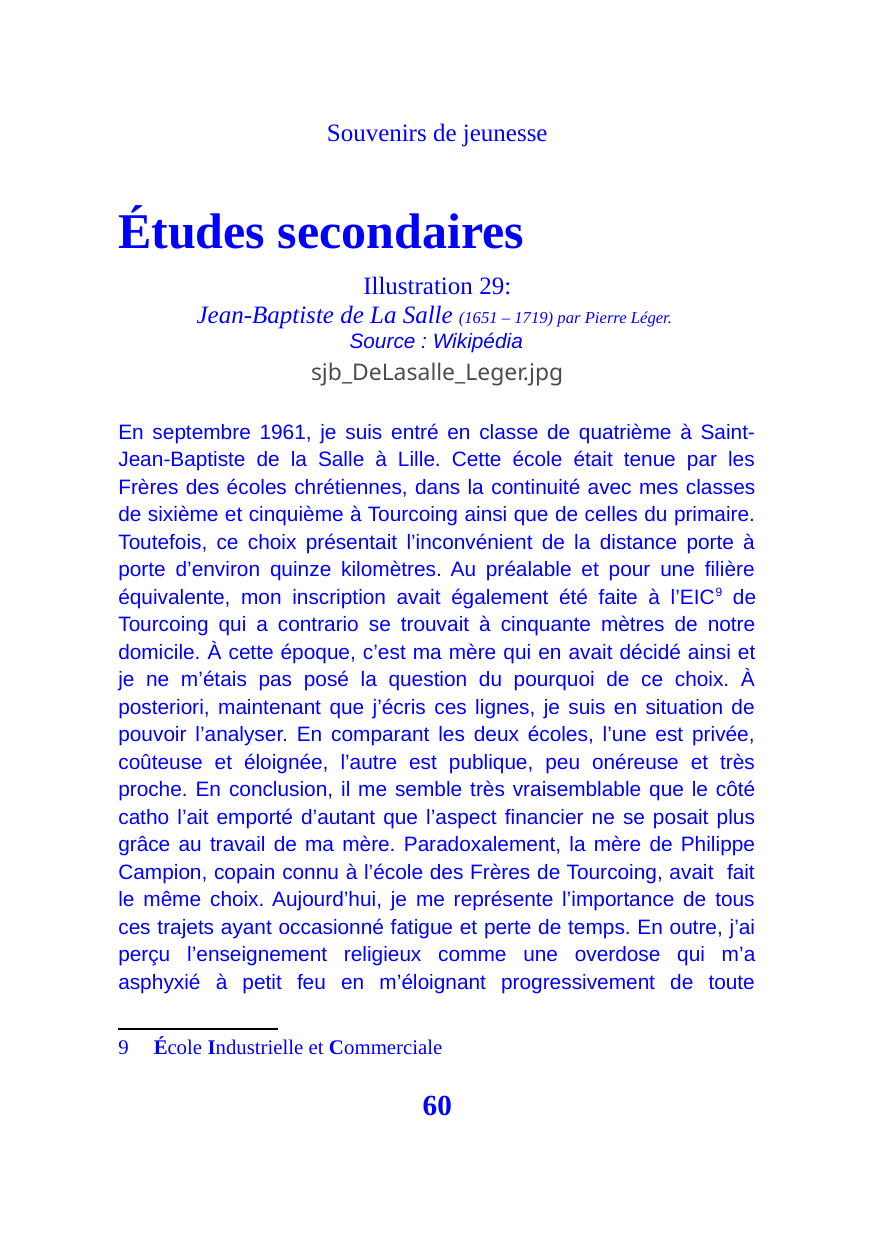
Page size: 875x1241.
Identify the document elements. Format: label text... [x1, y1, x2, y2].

text École Industrielle et Commerciale [118, 1035, 756, 1059]
text sjb_DeLasalle_Leger.jpg [118, 356, 756, 388]
subtitle Études secondaires [118, 201, 756, 259]
text Source : Wikipédia [118, 329, 756, 353]
text Illustration 29: [118, 271, 756, 300]
text Jean-Baptiste de La Salle (1651 – 1719) par Pierre Léger. [118, 300, 756, 329]
text En septembre 1961, je suis entré en classe de quatrième à Saint- Jean-Baptiste de la Salle à Lille. Cette école était tenue par les Frères des écoles chrétiennes, dans la continuité avec mes classes de sixième et cinquième à Tourcoing ainsi que de celles du primaire. Toutefois, ce choix présentait l’inconvénient de la distance porte à porte d’environ quinze kilomètres. Au préalable et pour une filière équivalente, mon inscription avait également été faite à l’EIC de Tourcoing qui a contrario se trouvait à cinquante mètres de notre domicile. À cette époque, c’est ma mère qui en avait décidé ainsi et je ne m’étais pas posé la question du pourquoi de ce choix. À posteriori, maintenant que j’écris ces lignes, je suis en situation de pouvoir l’analyser. En comparant les deux écoles, l’une est privée, coûteuse et éloignée, l’autre est publique, peu onéreuse et très proche. En conclusion, il me semble très vraisemblable que le côté catho l’ait emporté d’autant que l’aspect financier ne se posait plus grâce au travail de ma mère. Paradoxalement, la mère de Philippe Campion, copain connu à l’école des Frères de Tourcoing, avait fait le même choix. Aujourd’hui, je me représente l’importance de tous ces trajets ayant occasionné fatigue et perte de temps. En outre, j’ai perçu l’enseignement religieux comme une overdose qui m’a asphyxié à petit feu en m’éloignant progressivement de toute [118, 420, 756, 994]
